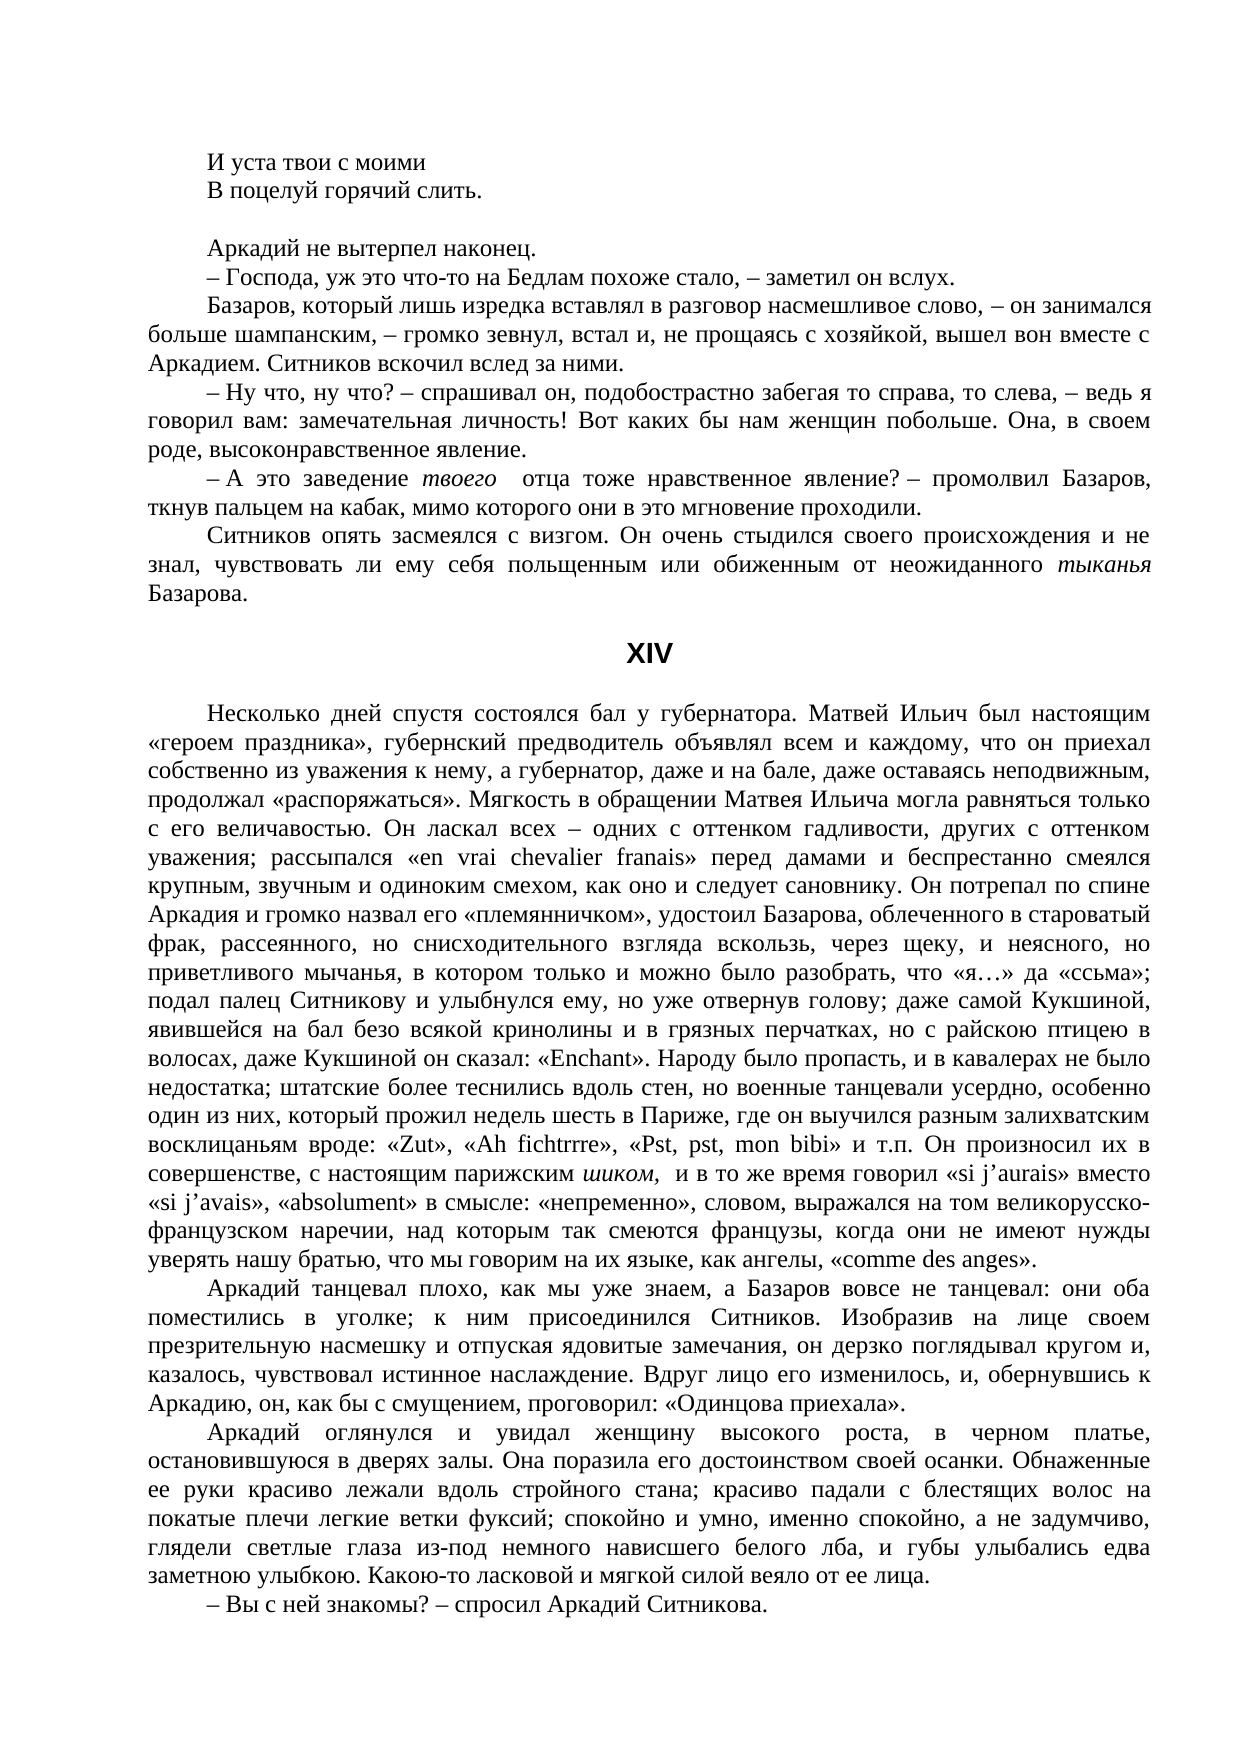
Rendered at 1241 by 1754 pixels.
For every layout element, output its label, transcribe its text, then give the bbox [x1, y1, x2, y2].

text – Вы с ней знакомы? – спросил Аркадий Ситникова. [148, 1589, 1152, 1618]
text Аркадий не вытерпел наконец. [148, 233, 1152, 262]
text Базаров, который лишь изредка вставлял в разговор насмешливое слово, – он занимался больше шампанским, – громко зевнул, встал и, не прощаясь с хозяйкой, вышел вон вместе с Аркадием. Ситников вскочил вслед за ними. [148, 291, 1152, 377]
text Несколько дней спустя состоялся бал у губернатора. Матвей Ильич был настоящим «героем праздника», губернский предводитель объявлял всем и каждому, что он приехал собственно из уважения к нему, а губернатор, даже и на бале, даже оставаясь неподвижным, продолжал «распоряжаться». Мягкость в обращении Матвея Ильича могла равняться только с его величавостью. Он ласкал всех – одних с оттенком гадливости, других с оттенком уважения; рассыпался «en vrai chevalier franais» перед дамами и беспрестанно смеялся крупным, звучным и одиноким смехом, как оно и следует сановнику. Он потрепал по спине Аркадия и громко назвал его «племянничком», удостоил Базарова, облеченного в староватый фрак, рассеянного, но снисходительного взгляда вскользь, через щеку, и неясного, но приветливого мычанья, в котором только и можно было разобрать, что «я…» да «ссьма»; подал палец Ситникову и улыбнулся ему, но уже отвернув голову; даже самой Кукшиной, явившейся на бал безо всякой кринолины и в грязных перчатках, но с райскою птицею в волосах, даже Кукшиной он сказал: «Enchant». Народу было пропасть, и в кавалерах не было недостатка; штатские более теснились вдоль стен, но военные танцевали усердно, особенно один из них, который прожил недель шесть в Париже, где он выучился разным залихватским восклицаньям вроде: «Zut», «Ah fichtrrre», «Pst, pst, mon bibi» и т.п. Он произносил их в совершенстве, с настоящим парижским шиком, и в то же время говорил «si j’aurais» вместо «si j’avais», «absolument» в смысле: «непременно», словом, выражался на том великорусско-французском наречии, над которым так смеются французы, когда они не имеют нужды уверять нашу братью, что мы говорим на их языке, как ангелы, «comme des anges». [148, 698, 1152, 1273]
subtitle XIV [148, 636, 1152, 669]
text – А это заведение твоего отца тоже нравственное явление? – промолвил Базаров, ткнув пальцем на кабак, мимо которого они в это мгновение проходили. [148, 463, 1152, 521]
text И уста твои с моими [148, 147, 1152, 176]
text – Ну что, ну что? – спрашивал он, подобострастно забегая то справа, то слева, – ведь я говорил вам: замечательная личность! Вот каких бы нам женщин побольше. Она, в своем роде, высоконравственное явление. [148, 377, 1152, 463]
text Аркадий танцевал плохо, как мы уже знаем, а Базаров вовсе не танцевал: они оба поместились в уголке; к ним присоединился Ситников. Изобразив на лице своем презрительную насмешку и отпуская ядовитые замечания, он дерзко поглядывал кругом и, казалось, чувствовал истинное наслаждение. Вдруг лицо его изменилось, и, обернувшись к Аркадию, он, как бы с смущением, проговорил: «Одинцова приехала». [148, 1273, 1152, 1417]
text Аркадий оглянулся и увидал женщину высокого роста, в черном платье, остановившуюся в дверях залы. Она поразила его достоинством своей осанки. Обнаженные ее руки красиво лежали вдоль стройного стана; красиво падали с блестящих волос на покатые плечи легкие ветки фуксий; спокойно и умно, именно спокойно, а не задумчиво, глядели светлые глаза из-под немного нависшего белого лба, и губы улыбались едва заметною улыбкою. Какою-то ласковой и мягкой силой веяло от ее лица. [148, 1417, 1152, 1589]
text Ситников опять засмеялся с визгом. Он очень стыдился своего происхождения и не знал, чувствовать ли ему себя польщенным или обиженным от неожиданного тыканья Базарова. [148, 521, 1152, 607]
text В поцелуй горячий слить. [148, 176, 1152, 204]
text – Господа, уж это что-то на Бедлам похоже стало, – заметил он вслух. [148, 262, 1152, 291]
